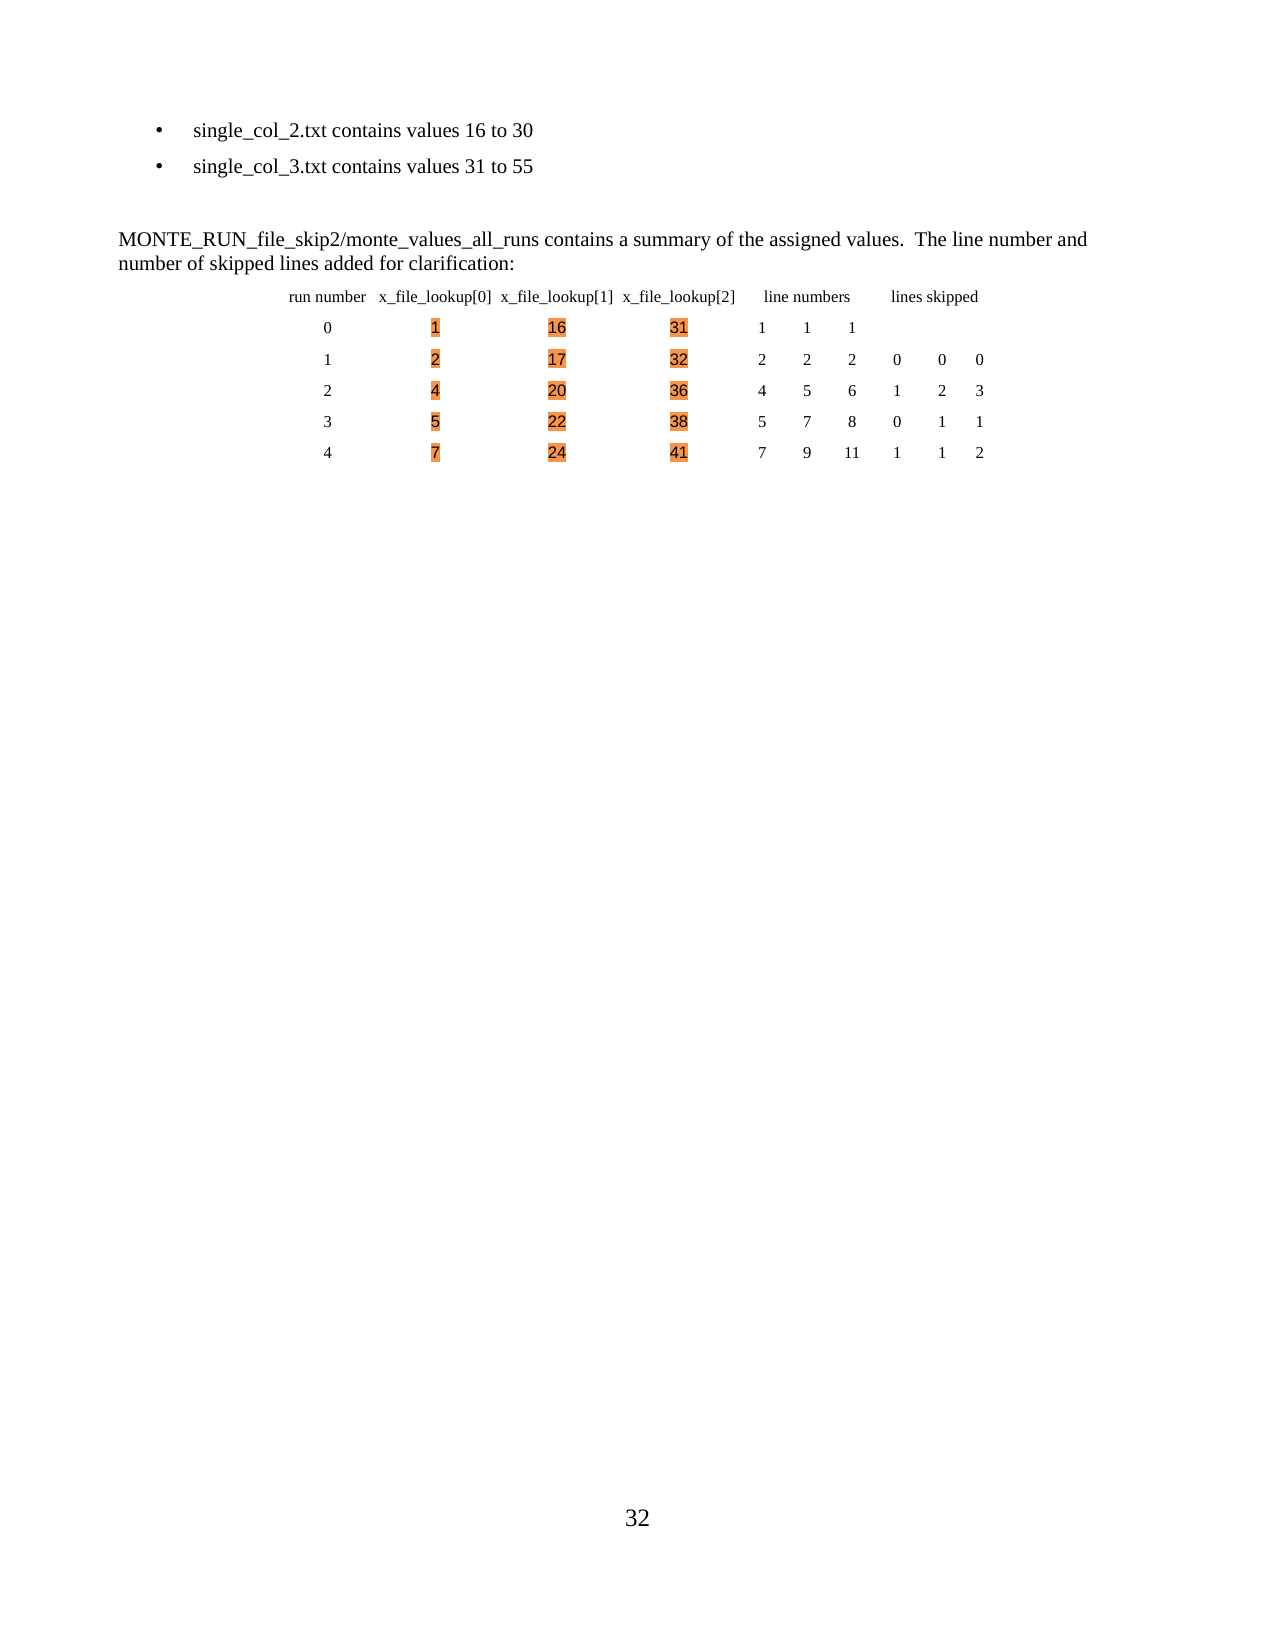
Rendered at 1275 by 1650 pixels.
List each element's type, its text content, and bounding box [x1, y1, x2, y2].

table_cell 32 [618, 343, 739, 374]
table_cell 0 [965, 343, 994, 374]
table_cell 2 [785, 343, 829, 374]
table_cell 0 [875, 406, 919, 437]
table_cell 36 [618, 375, 739, 406]
table_header x_file_lookup[0] [374, 281, 496, 312]
table_cell 6 [830, 375, 874, 406]
table_cell 4 [740, 375, 784, 406]
table_cell 2 [920, 375, 964, 406]
table_cell 1 [875, 437, 919, 468]
table_cell 2 [281, 375, 374, 406]
table_cell 8 [830, 406, 874, 437]
table_cell 22 [496, 406, 618, 437]
table_cell 9 [785, 437, 829, 468]
table_cell 0 [281, 312, 374, 343]
table_cell 1 [374, 312, 496, 343]
table_cell 0 [875, 343, 919, 374]
table_cell [920, 312, 964, 343]
table_cell 1 [965, 406, 994, 437]
table_cell 2 [830, 343, 874, 374]
table_cell 7 [740, 437, 784, 468]
table_cell 1 [830, 312, 874, 343]
table_cell 1 [785, 312, 829, 343]
table_cell 3 [965, 375, 994, 406]
table_cell [875, 312, 919, 343]
table_header run number [281, 281, 374, 312]
table_cell 1 [920, 437, 964, 468]
table_header lines skipped [875, 281, 994, 312]
table_cell 2 [740, 343, 784, 374]
table_cell 7 [785, 406, 829, 437]
table_cell 2 [374, 343, 496, 374]
list single_col_3.txt contains values 31 to 55 [156, 154, 1157, 178]
table_cell 1 [875, 375, 919, 406]
table_header x_file_lookup[1] [496, 281, 618, 312]
table_header line numbers [740, 281, 874, 312]
table_cell 5 [374, 406, 496, 437]
table_cell 4 [281, 437, 374, 468]
list single_col_2.txt contains values 16 to 30 [156, 118, 1157, 142]
table_cell 7 [374, 437, 496, 468]
table_cell 17 [496, 343, 618, 374]
table_cell 20 [496, 375, 618, 406]
table_cell 3 [281, 406, 374, 437]
table_cell 5 [740, 406, 784, 437]
table_cell 1 [281, 343, 374, 374]
table_cell 41 [618, 437, 739, 468]
table_cell 38 [618, 406, 739, 437]
table_cell 1 [740, 312, 784, 343]
table_cell 31 [618, 312, 739, 343]
table_cell 2 [965, 437, 994, 468]
table_cell 16 [496, 312, 618, 343]
table_cell 0 [920, 343, 964, 374]
table_cell 11 [830, 437, 874, 468]
table_cell 5 [785, 375, 829, 406]
table_header x_file_lookup[2] [618, 281, 739, 312]
table_cell 1 [920, 406, 964, 437]
table_cell 4 [374, 375, 496, 406]
table_cell 24 [496, 437, 618, 468]
table_cell [965, 312, 994, 343]
text MONTE_RUN_file_skip2/monte_values_all_runs contains a summary of the assigned values. The line number and number of skipped lines added for clarification: [118, 227, 1157, 275]
